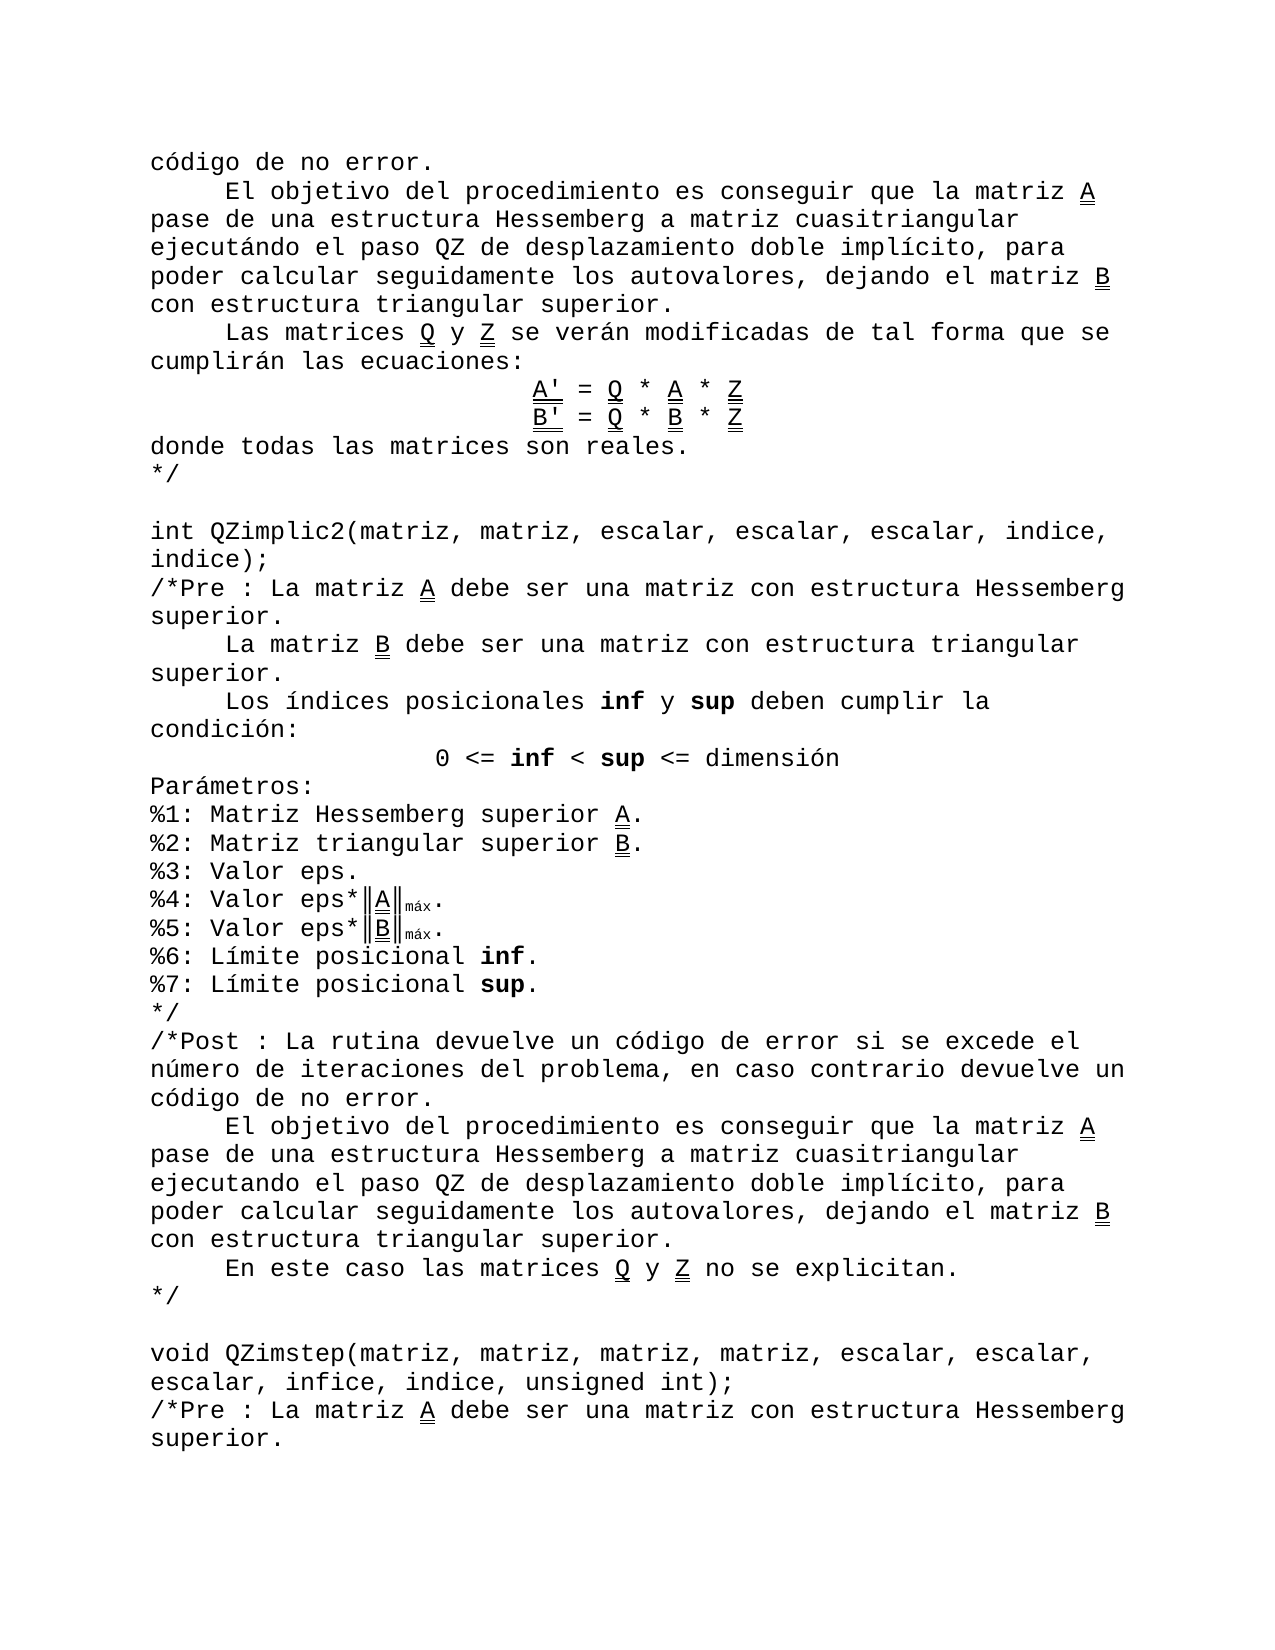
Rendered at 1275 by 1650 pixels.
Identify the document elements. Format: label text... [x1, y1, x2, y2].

text B' = Q * B * Z [150, 405, 1125, 433]
text */ [150, 1000, 1125, 1029]
text %7: Límite posicional sup. [150, 972, 1125, 1000]
text Parámetros: [150, 774, 1125, 802]
text Los índices posicionales inf y sup deben cumplir la condición: [150, 689, 1125, 745]
text %1: Matriz Hessemberg superior A. [150, 802, 1125, 830]
text %4: Valor eps*║A║máx. [150, 887, 364, 915]
text %5: Valor eps*║B║máx. [150, 915, 364, 944]
text código de no error. [150, 150, 1125, 178]
text %2: Matriz triangular superior B. [150, 830, 1125, 859]
text El objetivo del procedimiento es conseguir que la matriz A pase de una estructura Hessemberg a matriz cuasitriangular ejecutando el paso QZ de desplazamiento doble implícito, para poder calcular seguidamente los autovalores, dejando el matriz B con estructura triangular superior. [150, 1114, 1125, 1255]
text A' = Q * A * Z [150, 377, 1125, 405]
text donde todas las matrices son reales. [150, 433, 1125, 462]
text /*Pre : La matriz A debe ser una matriz con estructura Hessemberg superior. [150, 575, 1125, 632]
text %6: Límite posicional inf. [150, 944, 1125, 972]
text void QZimstep(matriz, matriz, matriz, matriz, escalar, escalar, escalar, infice, indice, unsigned int); [150, 1341, 1125, 1397]
text Las matrices Q y Z se verán modificadas de tal forma que se cumplirán las ecuaciones: [150, 320, 1125, 377]
text /*Post : La rutina devuelve un código de error si se excede el número de iteraciones del problema, en caso contrario devuelve un código de no error. [150, 1029, 1125, 1114]
text En este caso las matrices Q y Z no se explicitan. [150, 1255, 1125, 1284]
text */ [150, 462, 1125, 490]
text El objetivo del procedimiento es conseguir que la matriz A pase de una estructura Hessemberg a matriz cuasitriangular ejecutándo el paso QZ de desplazamiento doble implícito, para poder calcular seguidamente los autovalores, dejando el matriz B con estructura triangular superior. [150, 178, 1125, 320]
text 0 <= inf < sup <= dimensión [150, 745, 1125, 774]
text %3: Valor eps. [150, 859, 1125, 887]
text %4: Valor eps*║A║máx. [371, 887, 394, 915]
text /*Pre : La matriz A debe ser una matriz con estructura Hessemberg superior. [150, 1397, 1125, 1454]
text %4: Valor eps*║A║máx. [401, 887, 1125, 915]
text int QZimplic2(matriz, matriz, escalar, escalar, escalar, indice, indice); [150, 519, 1125, 575]
text %5: Valor eps*║B║máx. [371, 915, 394, 944]
text */ [150, 1284, 1125, 1312]
text %5: Valor eps*║B║máx. [401, 915, 1125, 944]
text La matriz B debe ser una matriz con estructura triangular superior. [150, 632, 1125, 689]
